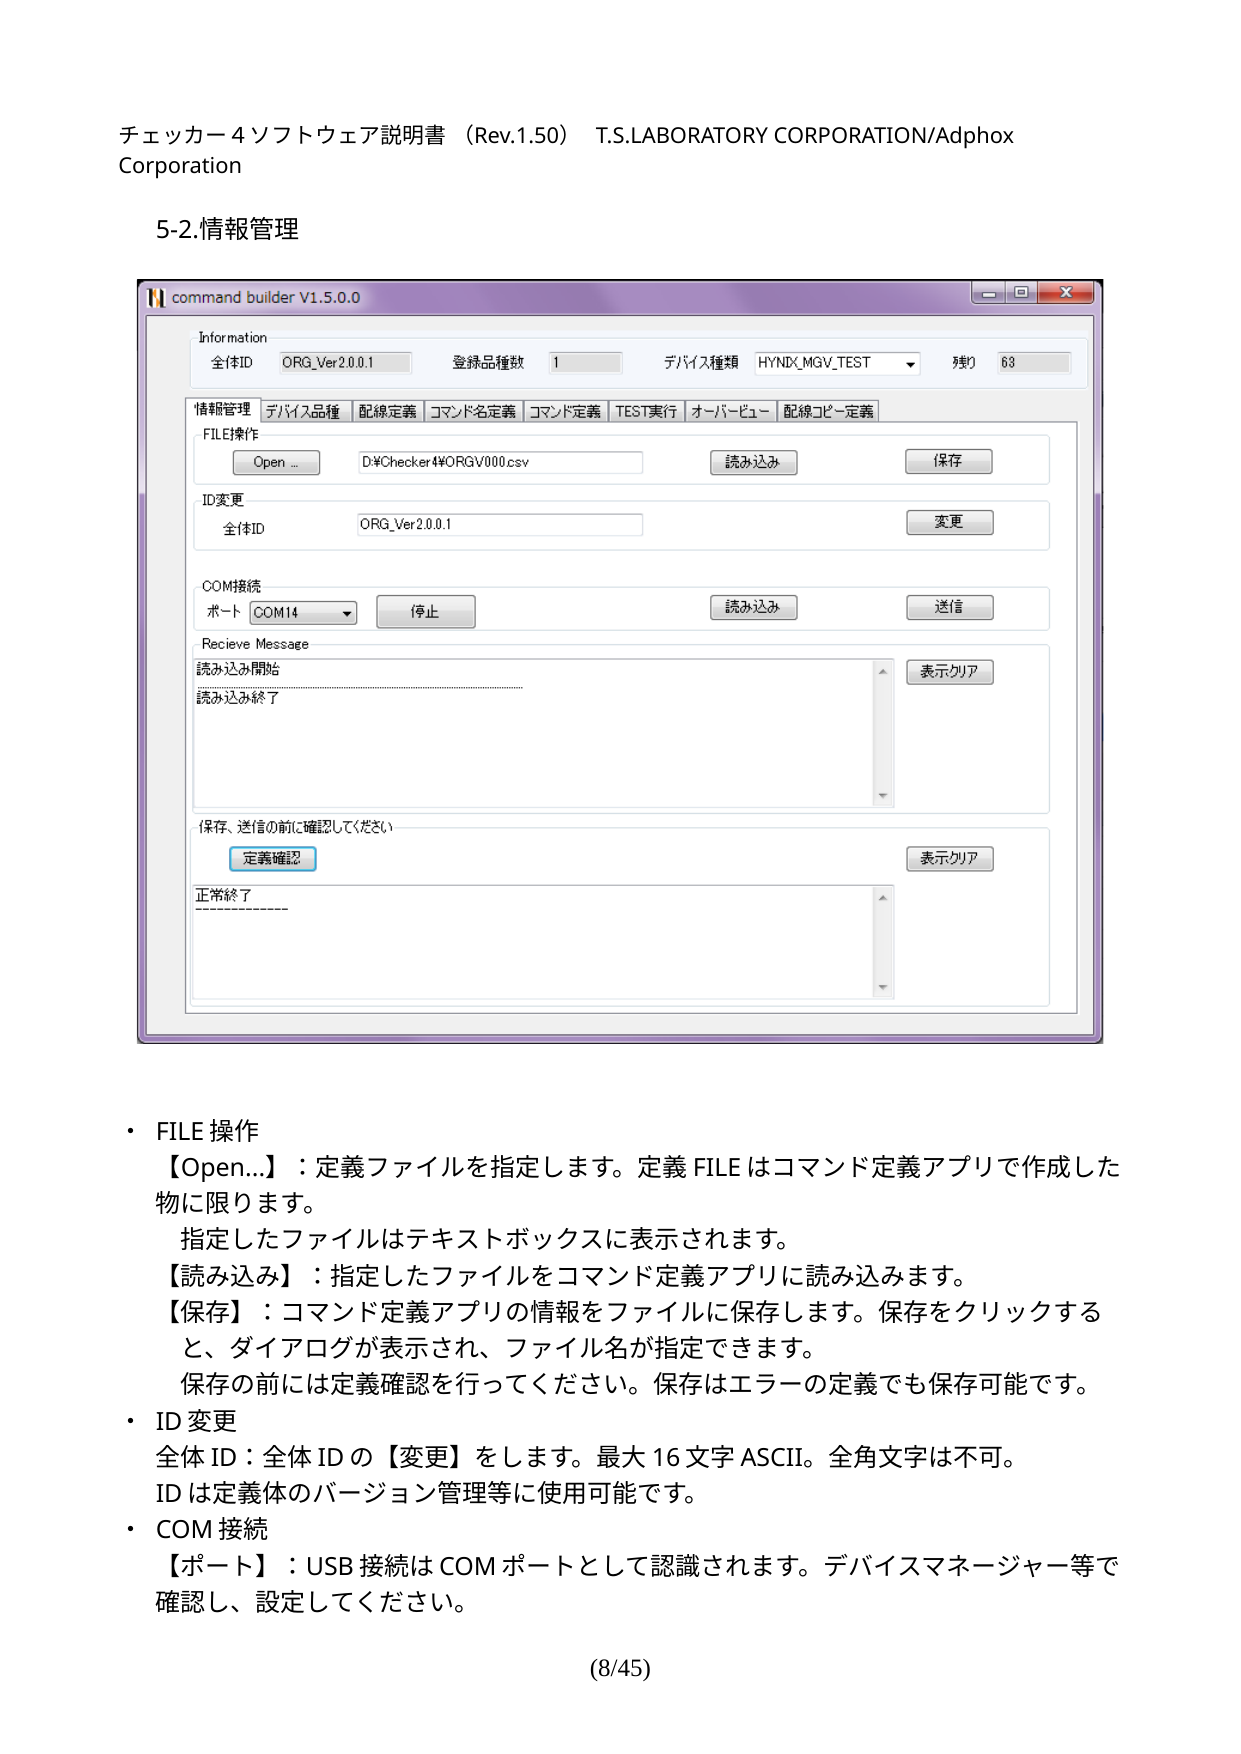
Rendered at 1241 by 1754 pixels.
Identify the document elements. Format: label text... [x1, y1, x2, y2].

list FILE操作 [118, 1111, 1122, 1147]
text 指定したファイルはテキストボックスに表示されます。 [156, 1220, 1122, 1256]
text 全体ID：全体IDの【変更】をします。最大16文字ASCII。全角文字は不可。 [156, 1437, 1122, 1474]
text 【Open...】：定義ファイルを指定します。定義FILEはコマンド定義アプリで作成した物に限ります。 [156, 1147, 1122, 1220]
text 【ポート】：USB接続はCOMポートとして認識されます。デバイスマネージャー等で確認し、設定してください。 [156, 1546, 1122, 1619]
list ID変更 [118, 1401, 1122, 1437]
text IDは定義体のバージョン管理等に使用可能です。 [156, 1474, 1122, 1510]
text 【保存】：コマンド定義アプリの情報をファイルに保存します。保存をクリックすると、ダイアログが表示され、ファイル名が指定できます。 [156, 1292, 1122, 1365]
list COM接続 [118, 1510, 1122, 1546]
text 【読み込み】：指定したファイルをコマンド定義アプリに読み込みます。 [156, 1256, 1122, 1292]
picture [136, 279, 1104, 1044]
text 5-2.情報管理 [156, 209, 1122, 246]
text 保存の前には定義確認を行ってください。保存はエラーの定義でも保存可能です。 [181, 1365, 1122, 1401]
